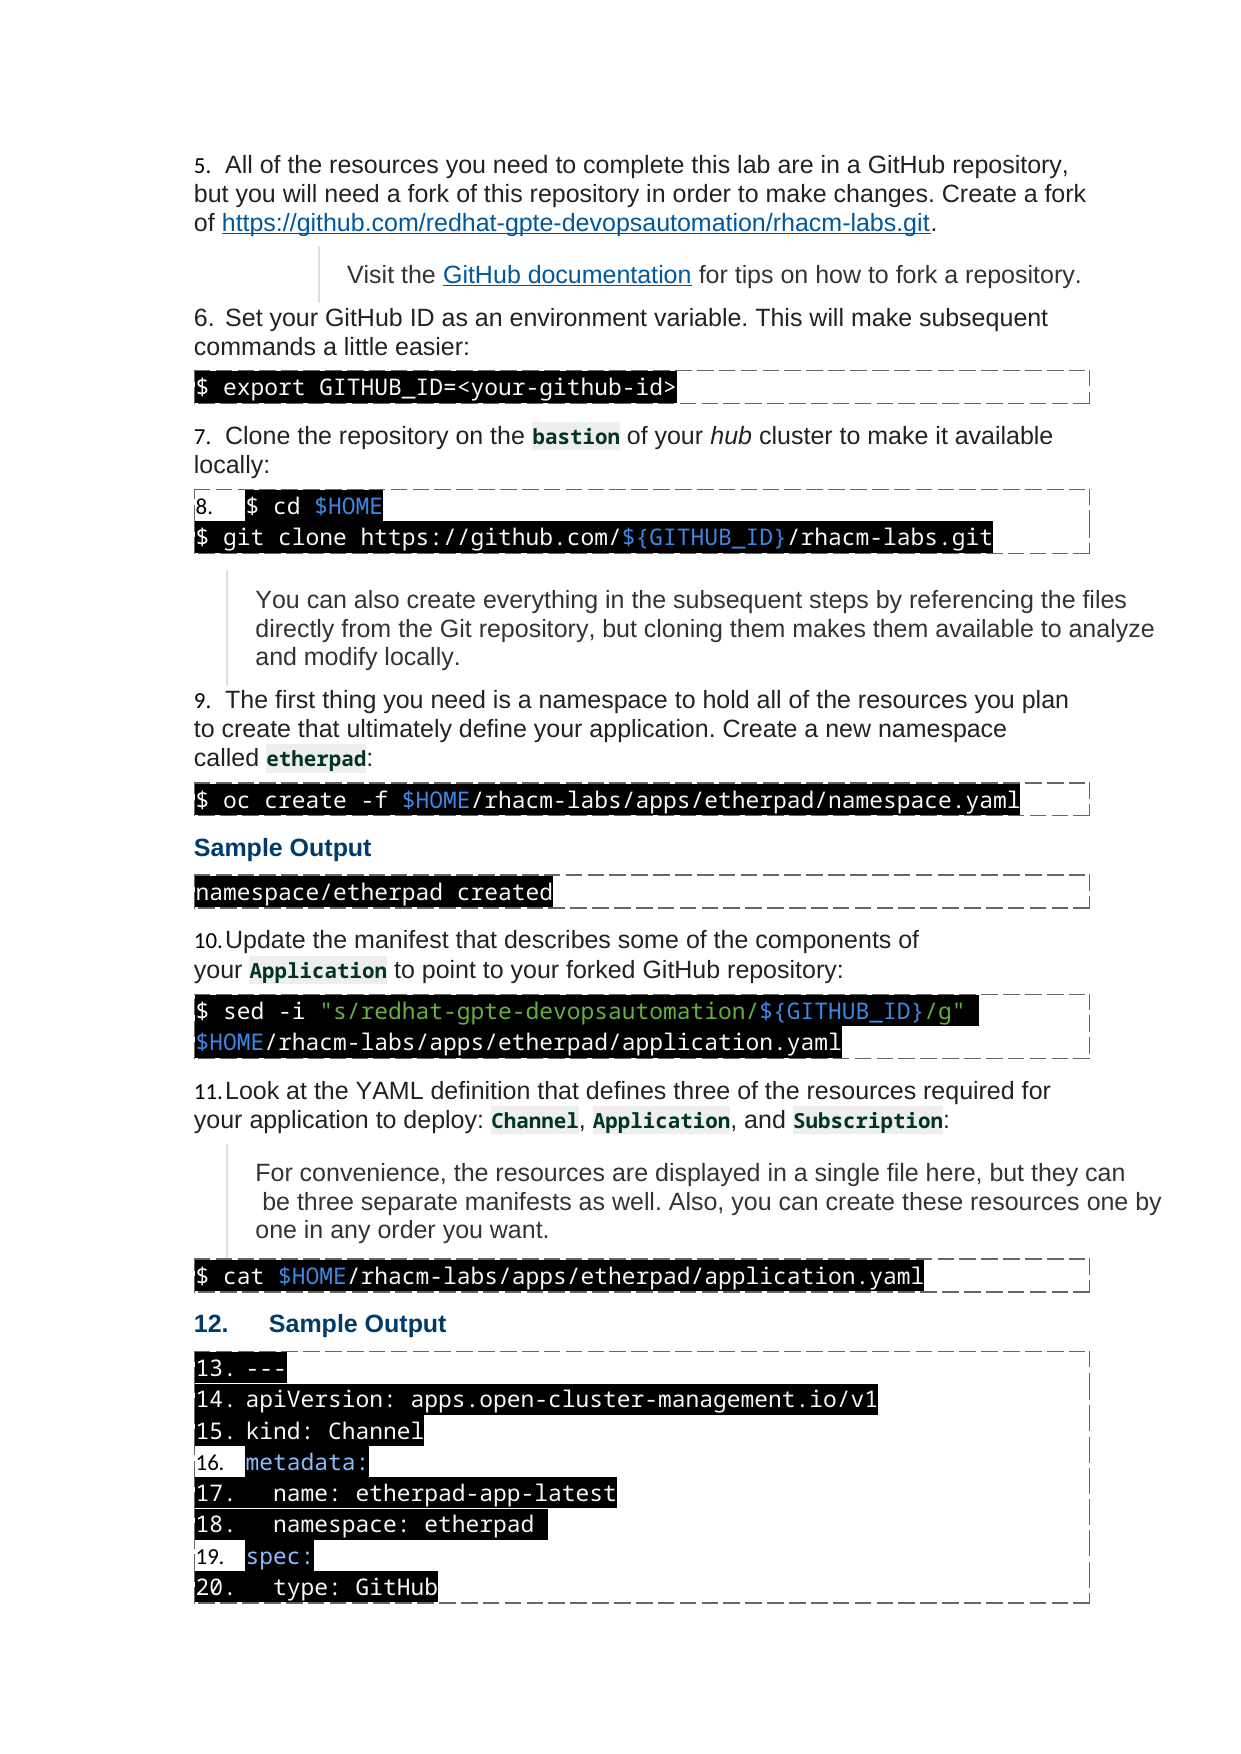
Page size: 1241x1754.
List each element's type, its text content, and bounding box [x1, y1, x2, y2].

list kind: Channel [194, 1413, 1090, 1444]
table_header [194, 571, 226, 685]
list Look at the YAML definition that defines three of the resources required for your application to deploy: Channel, Application, and Subscription: [194, 1076, 1090, 1134]
list $ cd $HOME [194, 488, 1090, 520]
list spec: [194, 1538, 1090, 1569]
list name: etherpad-app-latest [194, 1476, 1090, 1507]
text Sample Output [194, 833, 1090, 862]
list apiVersion: apps.open-cluster-management.io/v1 [194, 1382, 1090, 1413]
list Clone the repository on the bastion of your hub cluster to make it available locally: [194, 421, 1090, 479]
table_header For convenience, the resources are displayed in a single file here, but they can be three separate manifests as well. Also, you can create these resources one by one in any order you want. [228, 1144, 1240, 1258]
list namespace: etherpad [194, 1507, 1090, 1538]
list The first thing you need is a namespace to hold all of the resources you plan to create that ultimately define your application. Create a new namespace called etherpad: [194, 685, 1090, 773]
table_header [194, 246, 318, 303]
text $ git clone https://github.com/${GITHUB_ID}/rhacm-labs.git [194, 520, 1090, 554]
list Set your GitHub ID as an environment variable. This will make subsequent commands a little easier: [194, 303, 1090, 360]
list type: GitHub [194, 1569, 1090, 1604]
list Update the manifest that describes some of the components of your Application to point to your forked GitHub repository: [194, 925, 1090, 984]
text $ cat $HOME/rhacm-labs/apps/etherpad/application.yaml [194, 1258, 1090, 1293]
table_header Visit the GitHub documentation for tips on how to fork a repository. [320, 246, 1240, 303]
table_header [194, 1144, 226, 1258]
text namespace/etherpad created [194, 874, 1090, 909]
list Sample Output [194, 1309, 1090, 1338]
list metadata: [194, 1444, 1090, 1476]
text $ sed -i "s/redhat-gpte-devopsautomation/${GITHUB_ID}/g" $HOME/rhacm-labs/apps/etherpad/application.yaml [194, 993, 1090, 1059]
table_header You can also create everything in the subsequent steps by referencing the files directly from the Git repository, but cloning them makes them available to analyze and modify locally. [228, 571, 1240, 685]
text $ export GITHUB_ID=<your-github-id> [194, 370, 1090, 404]
list All of the resources you need to complete this lab are in a GitHub repository, but you will need a fork of this repository in order to make changes. Create a fork of https://github.com/redhat-gpte-devopsautomation/rhacm-labs.git. [194, 150, 1090, 237]
text $ oc create -f $HOME/rhacm-labs/apps/etherpad/namespace.yaml [194, 782, 1090, 816]
list --- [194, 1351, 1090, 1382]
